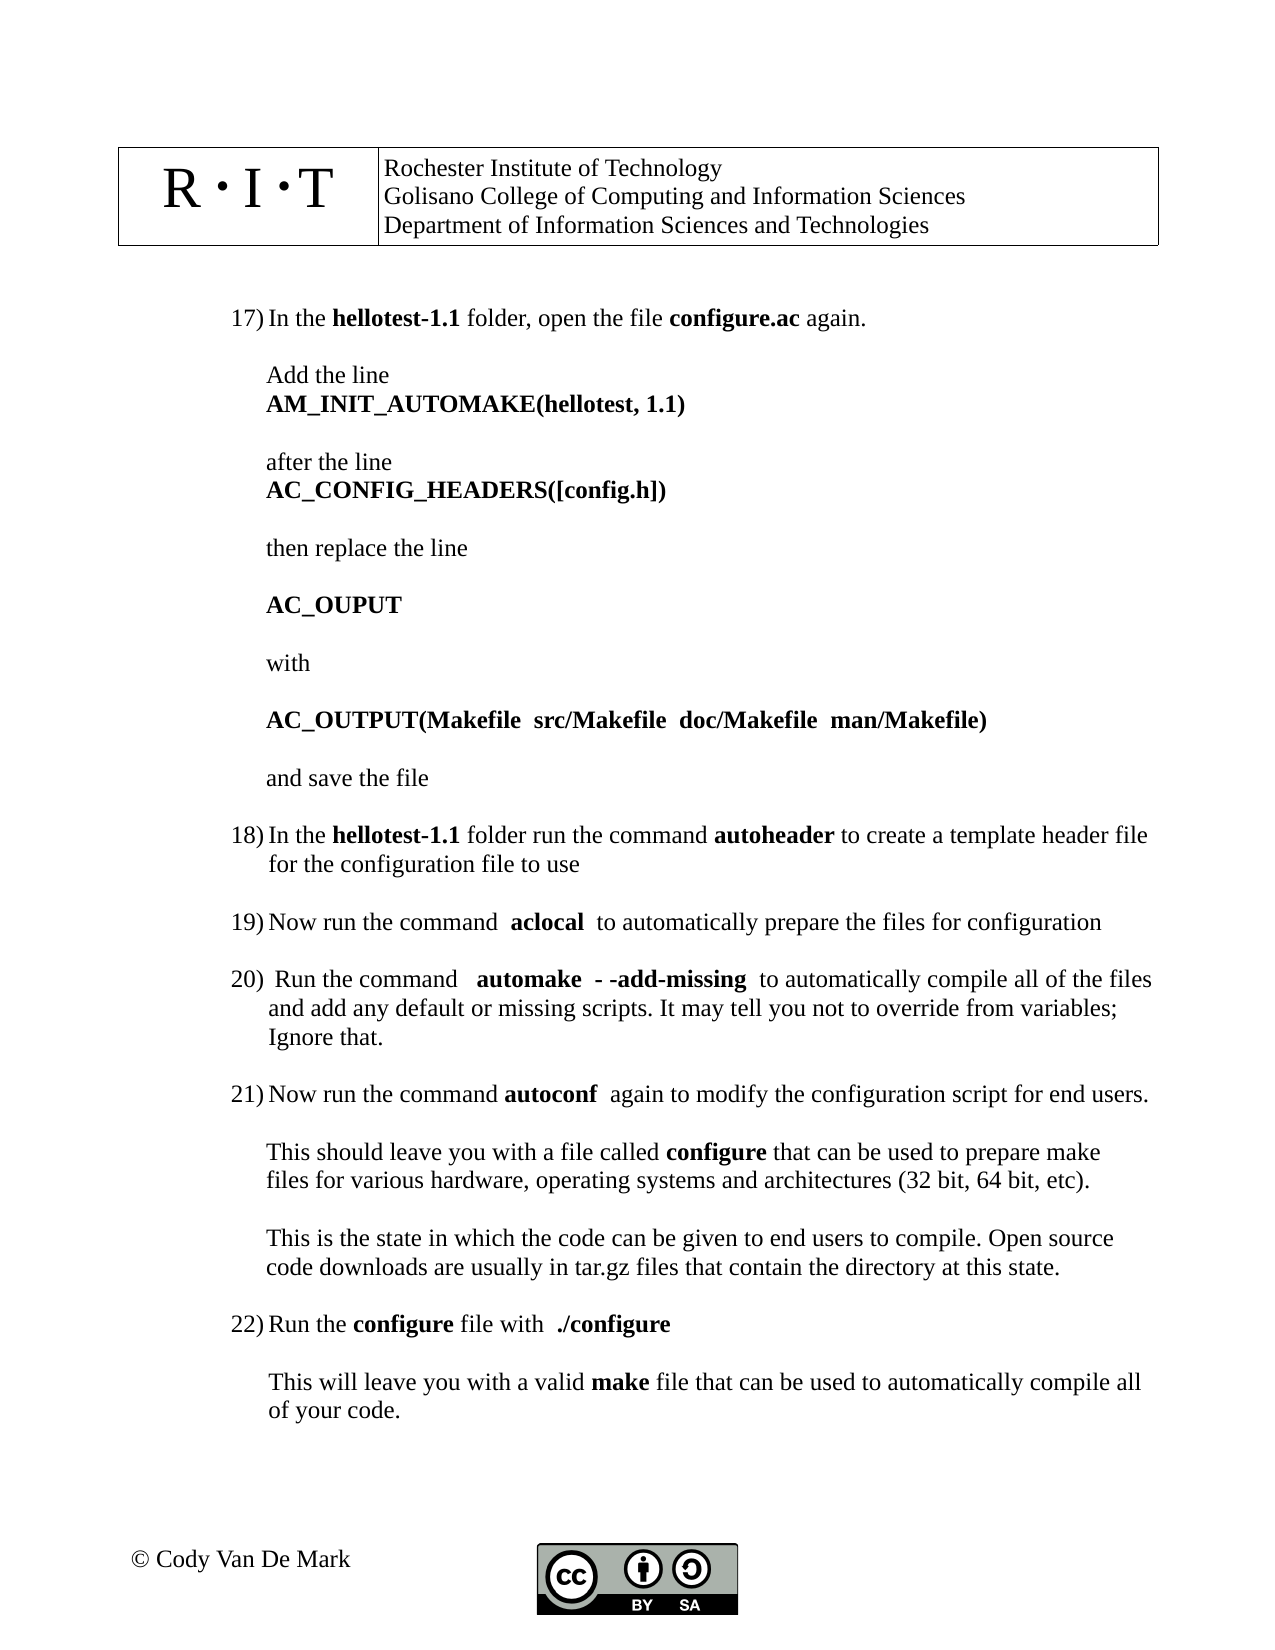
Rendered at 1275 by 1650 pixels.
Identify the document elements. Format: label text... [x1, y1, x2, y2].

text Add the line [118, 361, 1157, 389]
list Run the command automake - -add-missing to automatically compile all of the files and add any default or missing scripts. It may tell you not to override from variables; Ignore that. [231, 964, 1157, 1051]
list In the hellotest-1.1 folder, open the file configure.ac again. [231, 303, 1157, 332]
text after the line [118, 447, 1157, 476]
text and save the file [118, 763, 1157, 792]
list Now run the command aclocal to automatically prepare the files for configuration [231, 907, 1157, 936]
list In the hellotest-1.1 folder run the command autoheader to create a template header file for the configuration file to use [231, 821, 1157, 878]
list Run the configure file with ./configure [231, 1309, 1157, 1338]
text then replace the line AC_OUPUT [118, 533, 1157, 619]
text AM_INIT_AUTOMAKE(hellotest, 1.1) [118, 389, 1157, 418]
text AC_OUTPUT(Makefile src/Makefile doc/Makefile man/Makefile) [118, 706, 1157, 734]
text with [118, 648, 1157, 677]
text This is the state in which the code can be given to end users to compile. Open source code downloads are usually in tar.gz files that contain the directory at this state. [118, 1223, 1157, 1281]
picture [536, 1543, 739, 1615]
text AC_CONFIG_HEADERS([config.h]) [118, 476, 1157, 504]
text This should leave you with a file called configure that can be used to prepare make files for various hardware, operating systems and architectures (32 bit, 64 bit, etc). [118, 1137, 1157, 1194]
list Now run the command autoconf again to modify the configuration script for end users. [231, 1079, 1157, 1108]
list This will leave you with a valid make file that can be used to automatically compile all of your code. [231, 1367, 1157, 1424]
